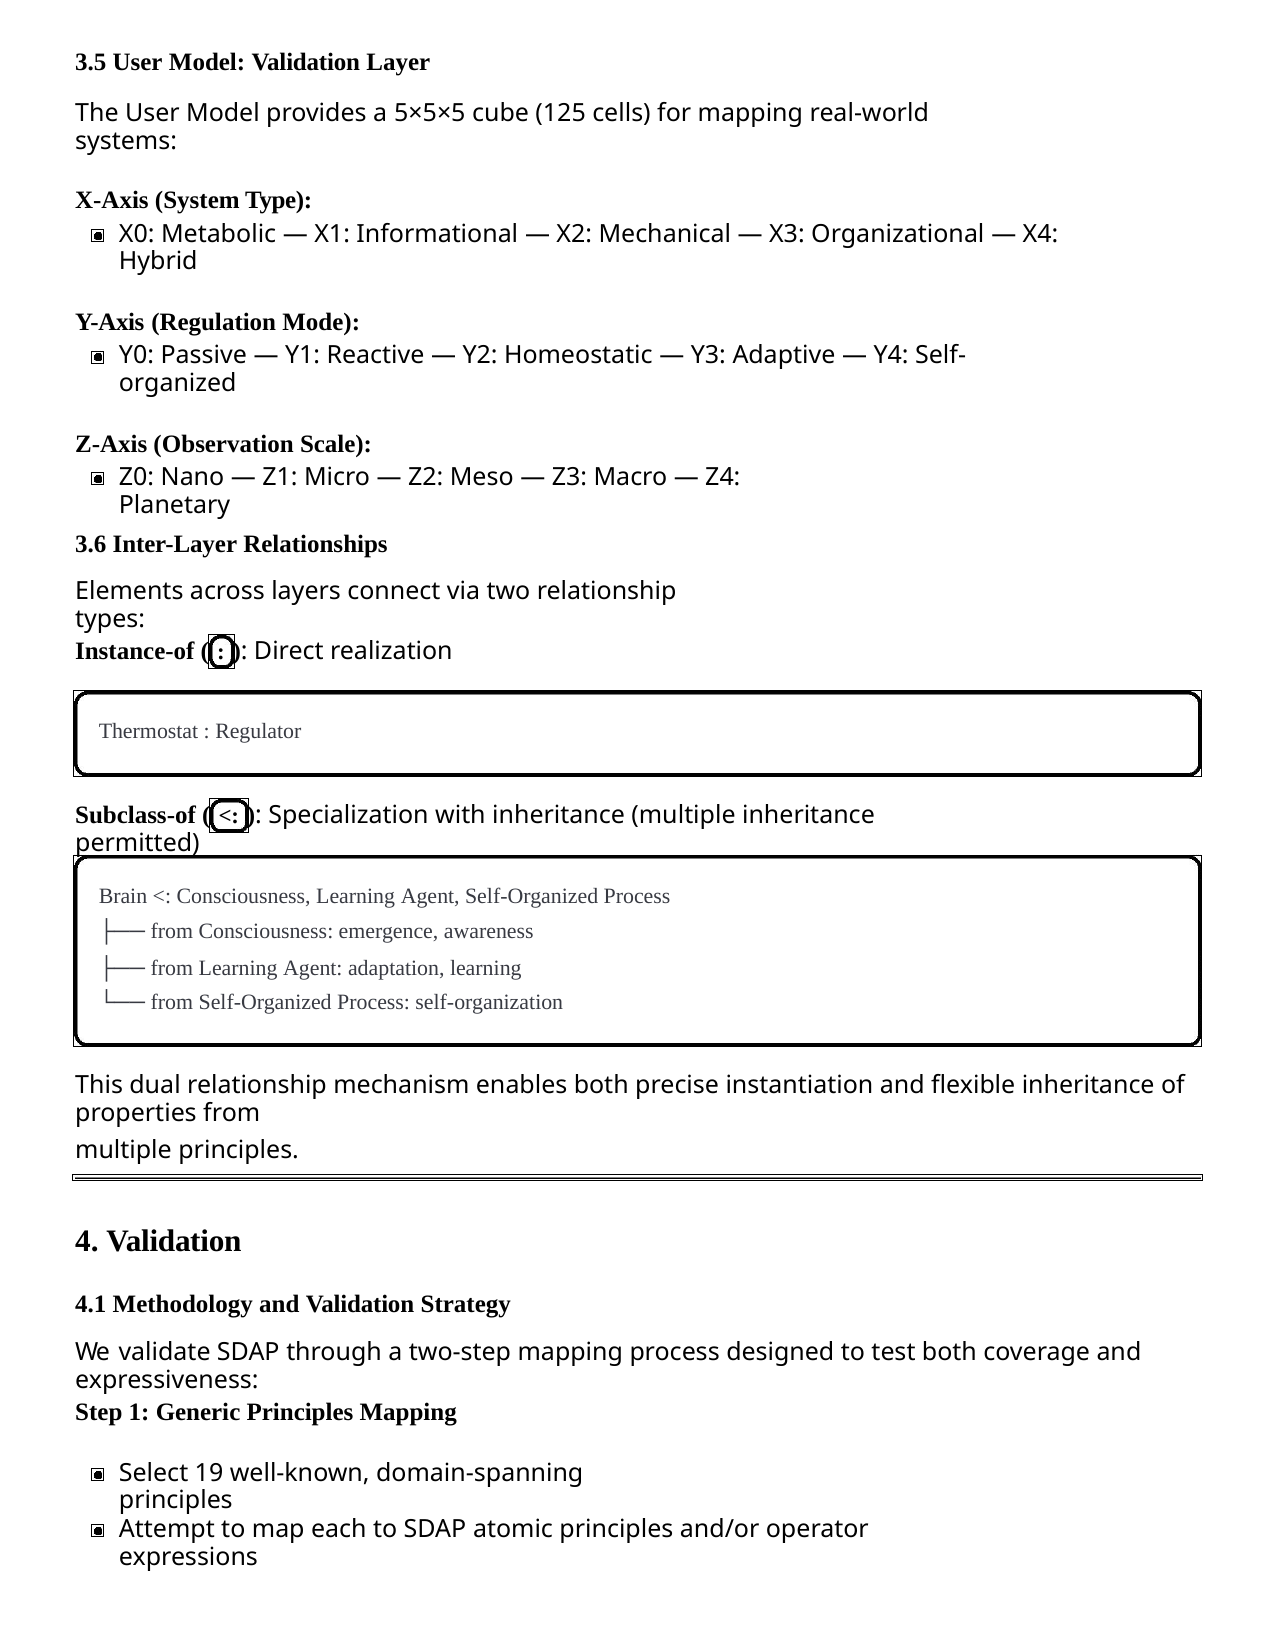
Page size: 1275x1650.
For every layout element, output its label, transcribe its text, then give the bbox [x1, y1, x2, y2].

text ├ [98, 956, 105, 980]
text ├ [98, 919, 105, 944]
text └ [98, 990, 114, 1014]
text ├ [107, 956, 114, 968]
text multiple principles. [75, 1137, 1207, 1164]
picture [92, 230, 103, 241]
picture [74, 691, 1201, 776]
text ── from Self-Organized Process: self-organization [114, 990, 588, 1014]
text ── from Learning Agent: adaptation, learning [114, 956, 588, 980]
text .6 Inter-Layer Relationships [87, 531, 413, 558]
text . Validation [91, 1224, 268, 1258]
text This dual relationship mechanism enables both precise instantiation and flexible inheritance of properties from [75, 1071, 1207, 1127]
text Select 19 well-known, domain-spanning principles [119, 1459, 653, 1514]
text 3 [75, 48, 87, 76]
text 4 [75, 1309, 87, 1318]
text X-Axis (System Type): [75, 187, 943, 214]
text .5 User Model: Validation Layer [87, 48, 456, 76]
text Step 1: Generic Principles Mapping [75, 1398, 482, 1426]
text Instance-of ( : ): Direct realization [75, 637, 453, 665]
picture [92, 473, 103, 484]
text Subclass-of ( <: ): Specialization with inheritance (multiple inheritance permitted) [75, 801, 928, 857]
picture [92, 1469, 103, 1480]
text Attempt to map each to SDAP atomic principles and/or operator expressions [119, 1515, 909, 1571]
text Y0: Passive — Y1: Reactive — Y2: Homeostatic — Y3: Adaptive — Y4: Self-organized [119, 342, 1034, 397]
text ├ [107, 932, 114, 944]
text ├ [107, 919, 114, 931]
picture [92, 1525, 103, 1536]
text Z0: Nano — Z1: Micro — Z2: Meso — Z3: Macro — Z4: Planetary [119, 464, 829, 519]
text .1 Methodology and Validation Strategy [87, 1290, 537, 1318]
text ├ [107, 969, 114, 980]
text Z-Axis (Observation Scale): [75, 430, 1034, 458]
picture [92, 352, 103, 363]
text Y-Axis (Regulation Mode): [75, 308, 1087, 336]
picture [74, 856, 1201, 1046]
text 4 [75, 1290, 87, 1307]
text We validate SDAP through a two-step mapping process designed to test both coverage and expressiveness: [75, 1339, 1169, 1394]
text Elements across layers connect via two relationship types: [75, 578, 682, 633]
text The User Model provides a 5×5×5 cube (125 cells) for mapping real-world systems: [75, 99, 943, 155]
text ── from Consciousness: emergence, awareness [114, 919, 588, 944]
text X0: Metabolic — X1: Informational — X2: Mechanical — X3: Organizational — X4: Hybrid [119, 220, 1087, 275]
text 4 [75, 1224, 91, 1258]
picture [73, 1175, 1202, 1180]
text 3 [75, 531, 87, 558]
text Brain <: Consciousness, Learning Agent, Self-Organized Process [98, 884, 694, 908]
text Thermostat : Regulator [98, 719, 326, 744]
